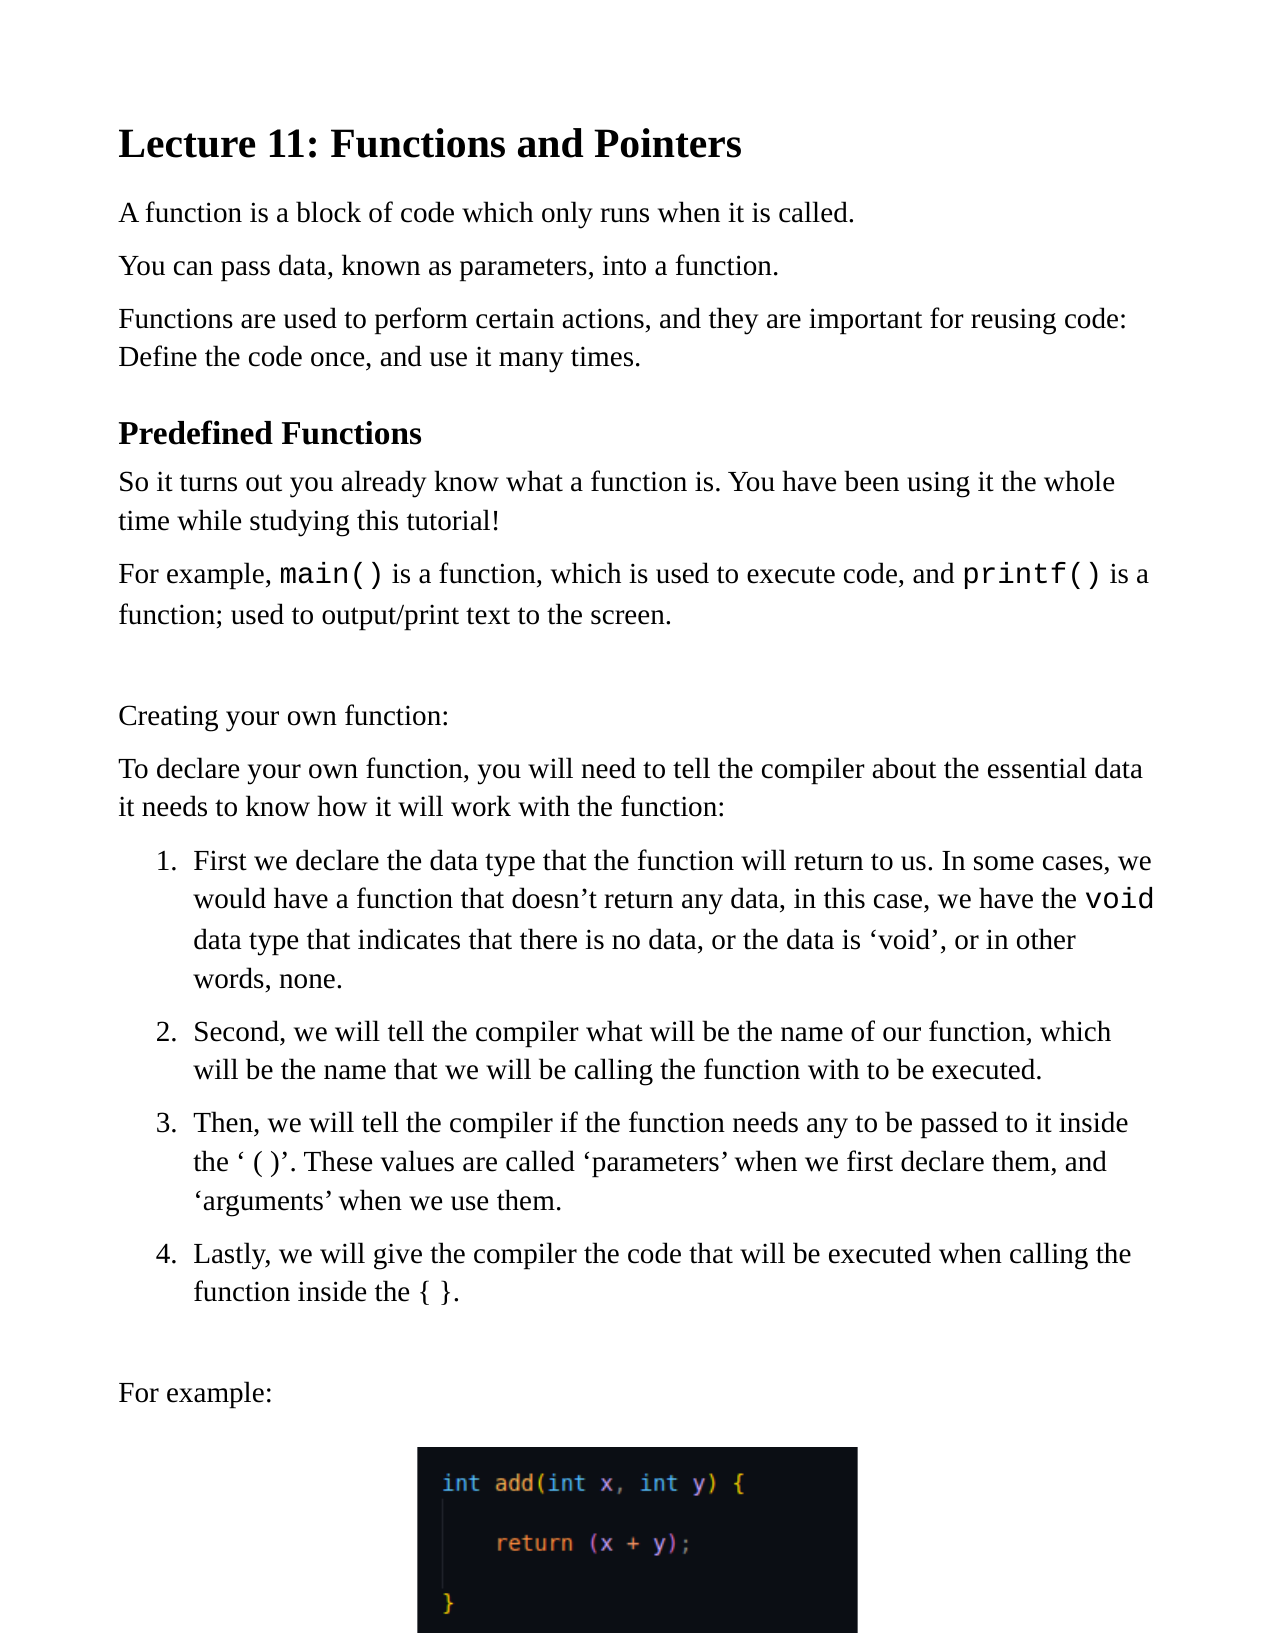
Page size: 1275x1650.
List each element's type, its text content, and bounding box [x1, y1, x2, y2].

text Functions are used to perform certain actions, and they are important for reusing code: Define the code once, and use it many times. [118, 301, 1157, 373]
list Second, we will tell the compiler what will be the name of our function, which will be the name that we will be calling the function with to be executed. [156, 1014, 1157, 1086]
text For example: [118, 1375, 1157, 1408]
text A function is a block of code which only runs when it is called. [118, 195, 1157, 228]
text To declare your own function, you will need to tell the compiler about the essential data it needs to know how it will work with the function: [118, 751, 1157, 823]
subtitle Predefined Functions [118, 413, 1157, 452]
list Lastly, we will give the compiler the code that will be executed when calling the function inside the { }. [156, 1236, 1157, 1308]
text So it turns out you already know what a function is. You have been using it the whole time while studying this tutorial! [118, 464, 1157, 536]
picture [417, 1447, 858, 1633]
text For example, main() is a function, which is used to execute code, and printf() is a function; used to output/print text to the screen. [118, 556, 1157, 631]
text Creating your own function: [118, 698, 1157, 731]
text You can pass data, known as parameters, into a function. [118, 248, 1157, 281]
list First we declare the data type that the function will return to us. In some cases, we would have a function that doesn’t return any data, in this case, we have the void data type that indicates that there is no data, or the data is ‘void’, or in other words, none. [156, 843, 1157, 994]
text Lecture 11: Functions and Pointers [118, 118, 1157, 166]
list Then, we will tell the compiler if the function needs any to be passed to it inside the ‘ ( )’. These values are called ‘parameters’ when we first declare them, and ‘arguments’ when we use them. [156, 1106, 1157, 1216]
